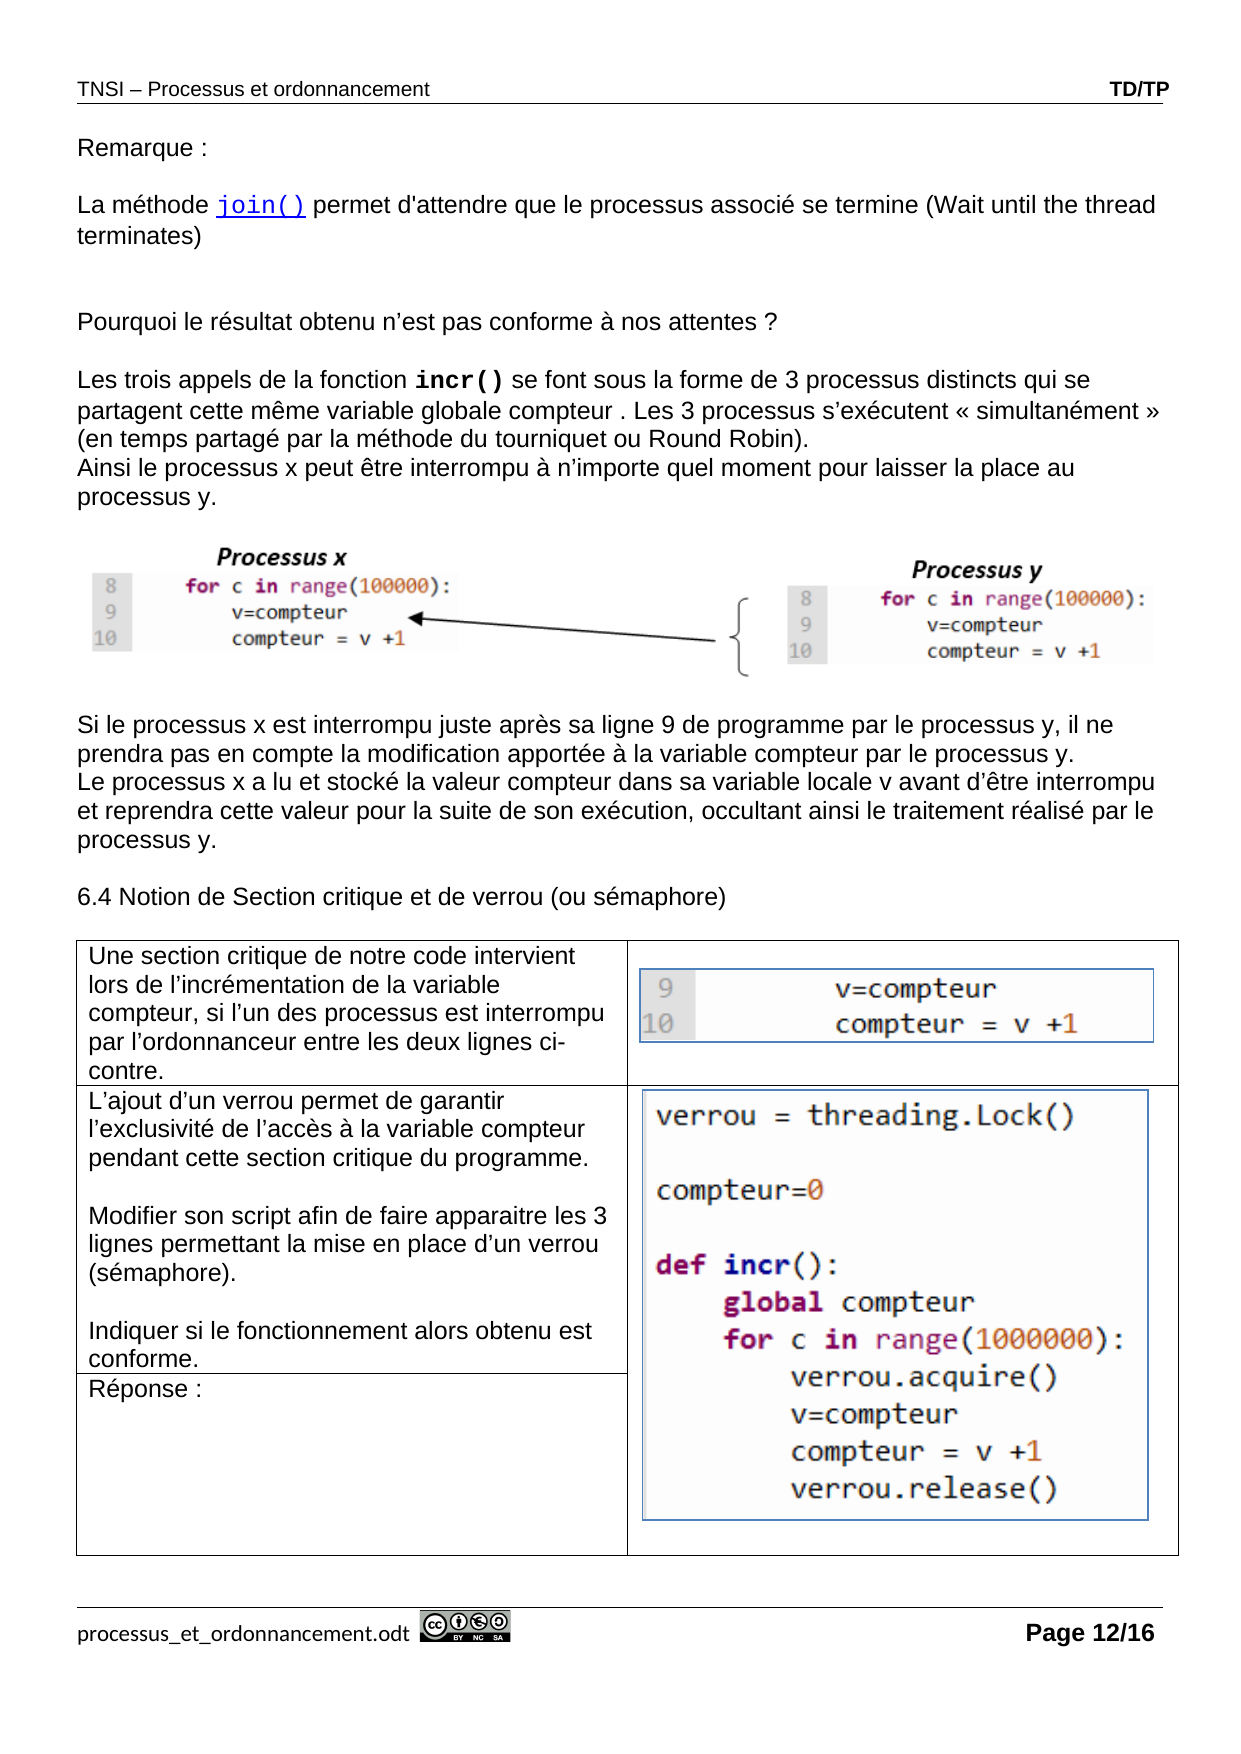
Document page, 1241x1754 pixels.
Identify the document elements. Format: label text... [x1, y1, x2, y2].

picture [419, 1610, 511, 1642]
table_header [628, 941, 1178, 1085]
picture [641, 970, 1153, 1040]
table_cell Réponse : [77, 1374, 627, 1554]
text Remarque : [77, 133, 1163, 161]
text Pourquoi le résultat obtenu n’est pas conforme à nos attentes ? [77, 307, 1163, 336]
table_cell [628, 1086, 1178, 1554]
text 6.4 Notion de Section critique et de verrou (ou sémaphore) [77, 882, 1163, 911]
picture [76, 539, 1164, 682]
picture [643, 1091, 1147, 1519]
text Le processus x a lu et stocké la valeur compteur dans sa variable locale v avant d’être interrompu et reprendra cette valeur pour la suite de son exécution, occultant ainsi le traitement réalisé par le processus y. [77, 767, 1163, 854]
text Les trois appels de la fonction incr() se font sous la forme de 3 processus distincts qui se partagent cette même variable globale compteur . Les 3 processus s’exécutent « simultanément » (en temps partagé par la méthode du tourniquet ou Round Robin). [77, 365, 1163, 453]
table_cell L’ajout d’un verrou permet de garantir l’exclusivité de l’accès à la variable compteur pendant cette section critique du programme. Modifier son script afin de faire apparaitre les 3 lignes permettant la mise en place d’un verrou (sémaphore). Indiquer si le fonctionnement alors obtenu est conforme. [77, 1086, 627, 1373]
text Ainsi le processus x peut être interrompu à n’importe quel moment pour laisser la place au processus y. [77, 453, 1163, 511]
text Si le processus x est interrompu juste après sa ligne 9 de programme par le processus y, il ne prendra pas en compte la modification apportée à la variable compteur par le processus y. [77, 710, 1163, 767]
text La méthode join() permet d'attendre que le processus associé se termine (Wait until the thread terminates) [77, 190, 1163, 250]
table_header Une section critique de notre code intervient lors de l’incrémentation de la variable compteur, si l’un des processus est interrompu par l’ordonnanceur entre les deux lignes ci-contre. [77, 941, 627, 1085]
